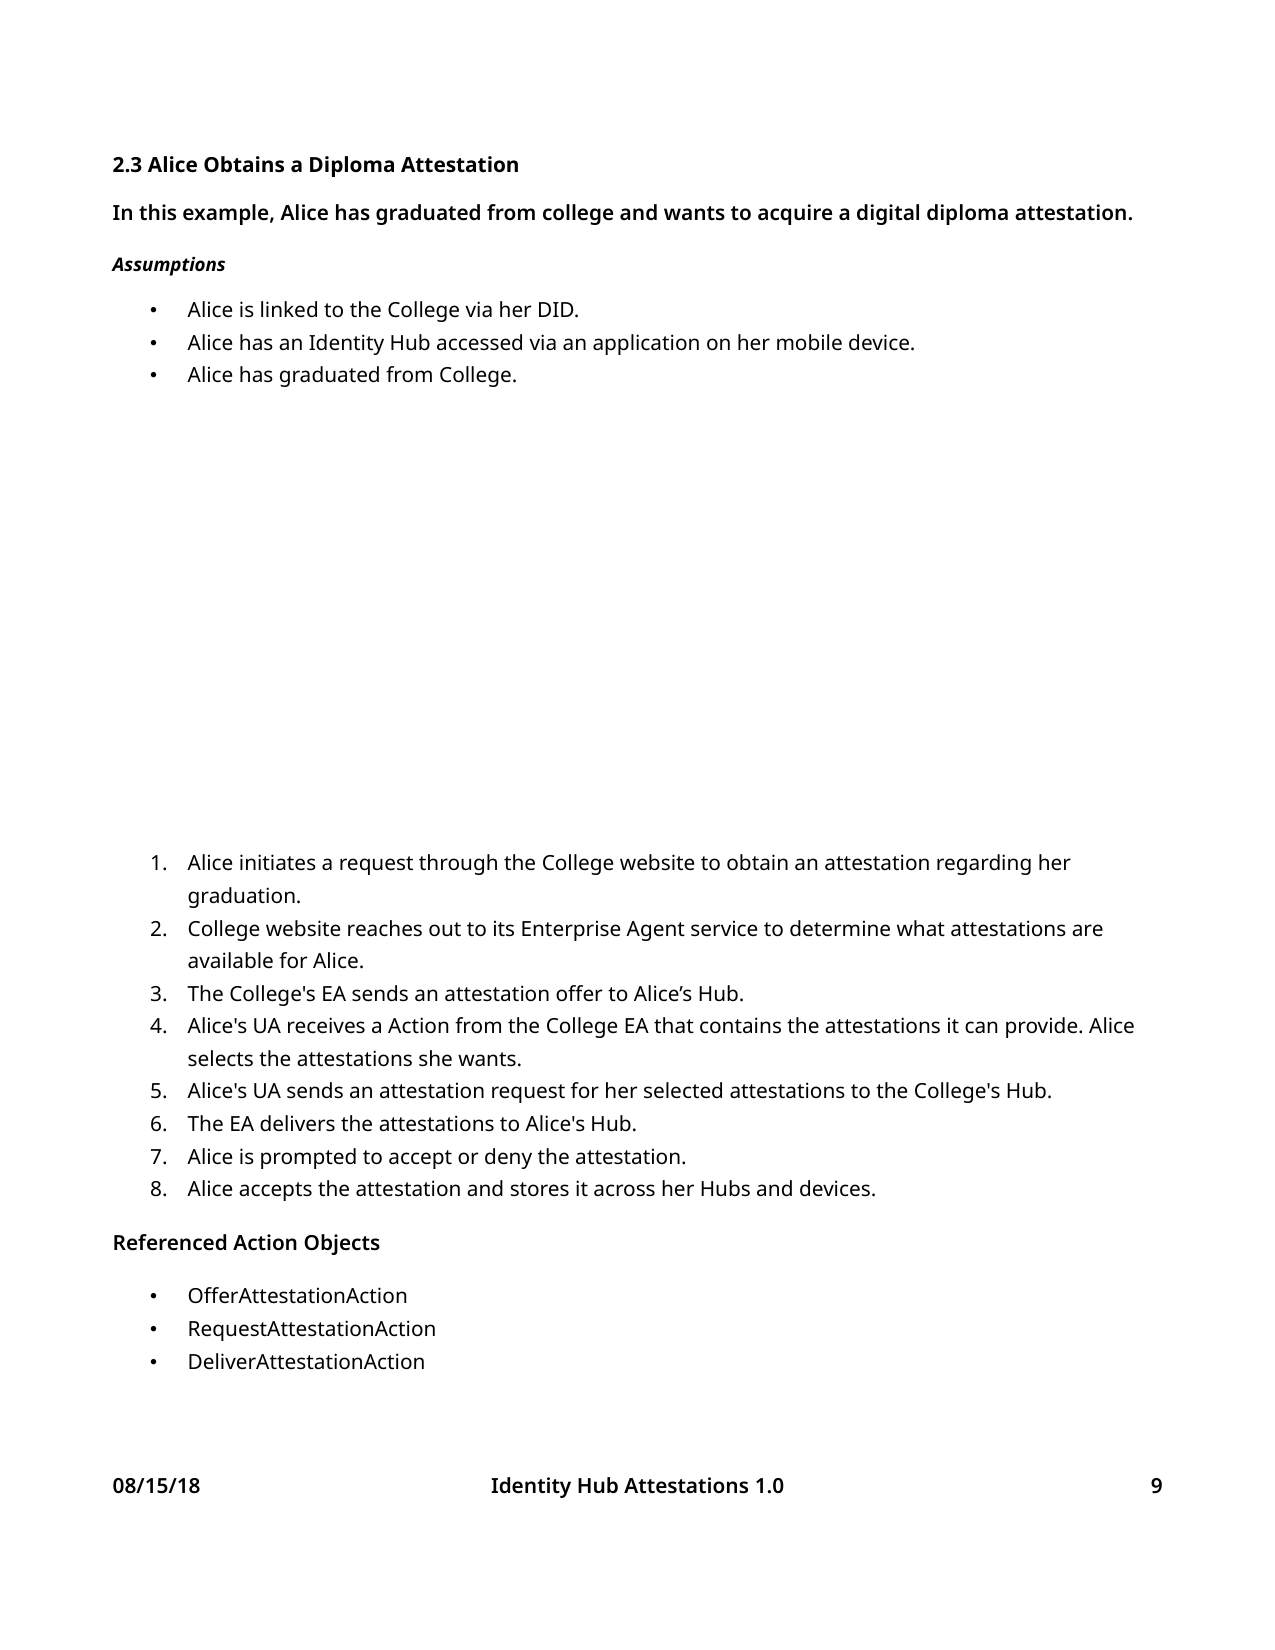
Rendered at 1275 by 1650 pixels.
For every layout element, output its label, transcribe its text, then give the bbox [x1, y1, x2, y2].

text Referenced Action Objects [112, 1228, 1162, 1257]
list DeliverAttestationAction [150, 1347, 1162, 1375]
list College website reaches out to its Enterprise Agent service to determine what attestations are available for Alice. [150, 914, 1162, 975]
list The College's EA sends an attestation offer to Alice’s Hub. [150, 979, 1162, 1007]
list OfferAttestationAction [150, 1282, 1162, 1310]
list RequestAttestationAction [150, 1314, 1162, 1343]
list Alice accepts the attestation and stores it across her Hubs and devices. [150, 1174, 1162, 1203]
list Alice's UA receives a Action from the College EA that contains the attestations it can provide. Alice selects the attestations she wants. [150, 1011, 1162, 1072]
subtitle Assumptions [112, 251, 1162, 277]
list Alice is prompted to accept or deny the attestation. [150, 1142, 1162, 1170]
text In this example, Alice has graduated from college and wants to acquire a digital diploma attestation. [112, 198, 1162, 226]
list Alice has graduated from College. [150, 361, 1162, 389]
list Alice initiates a request through the College website to obtain an attestation regarding her graduation. [150, 393, 1162, 909]
list Alice has an Identity Hub accessed via an application on her mobile device. [150, 328, 1162, 356]
subtitle 2.3 Alice Obtains a Diploma Attestation [112, 150, 1162, 178]
list Alice's UA sends an attestation request for her selected attestations to the College's Hub. [150, 1077, 1162, 1105]
list Alice is linked to the College via her DID. [150, 295, 1162, 324]
list The EA delivers the attestations to Alice's Hub. [150, 1109, 1162, 1138]
